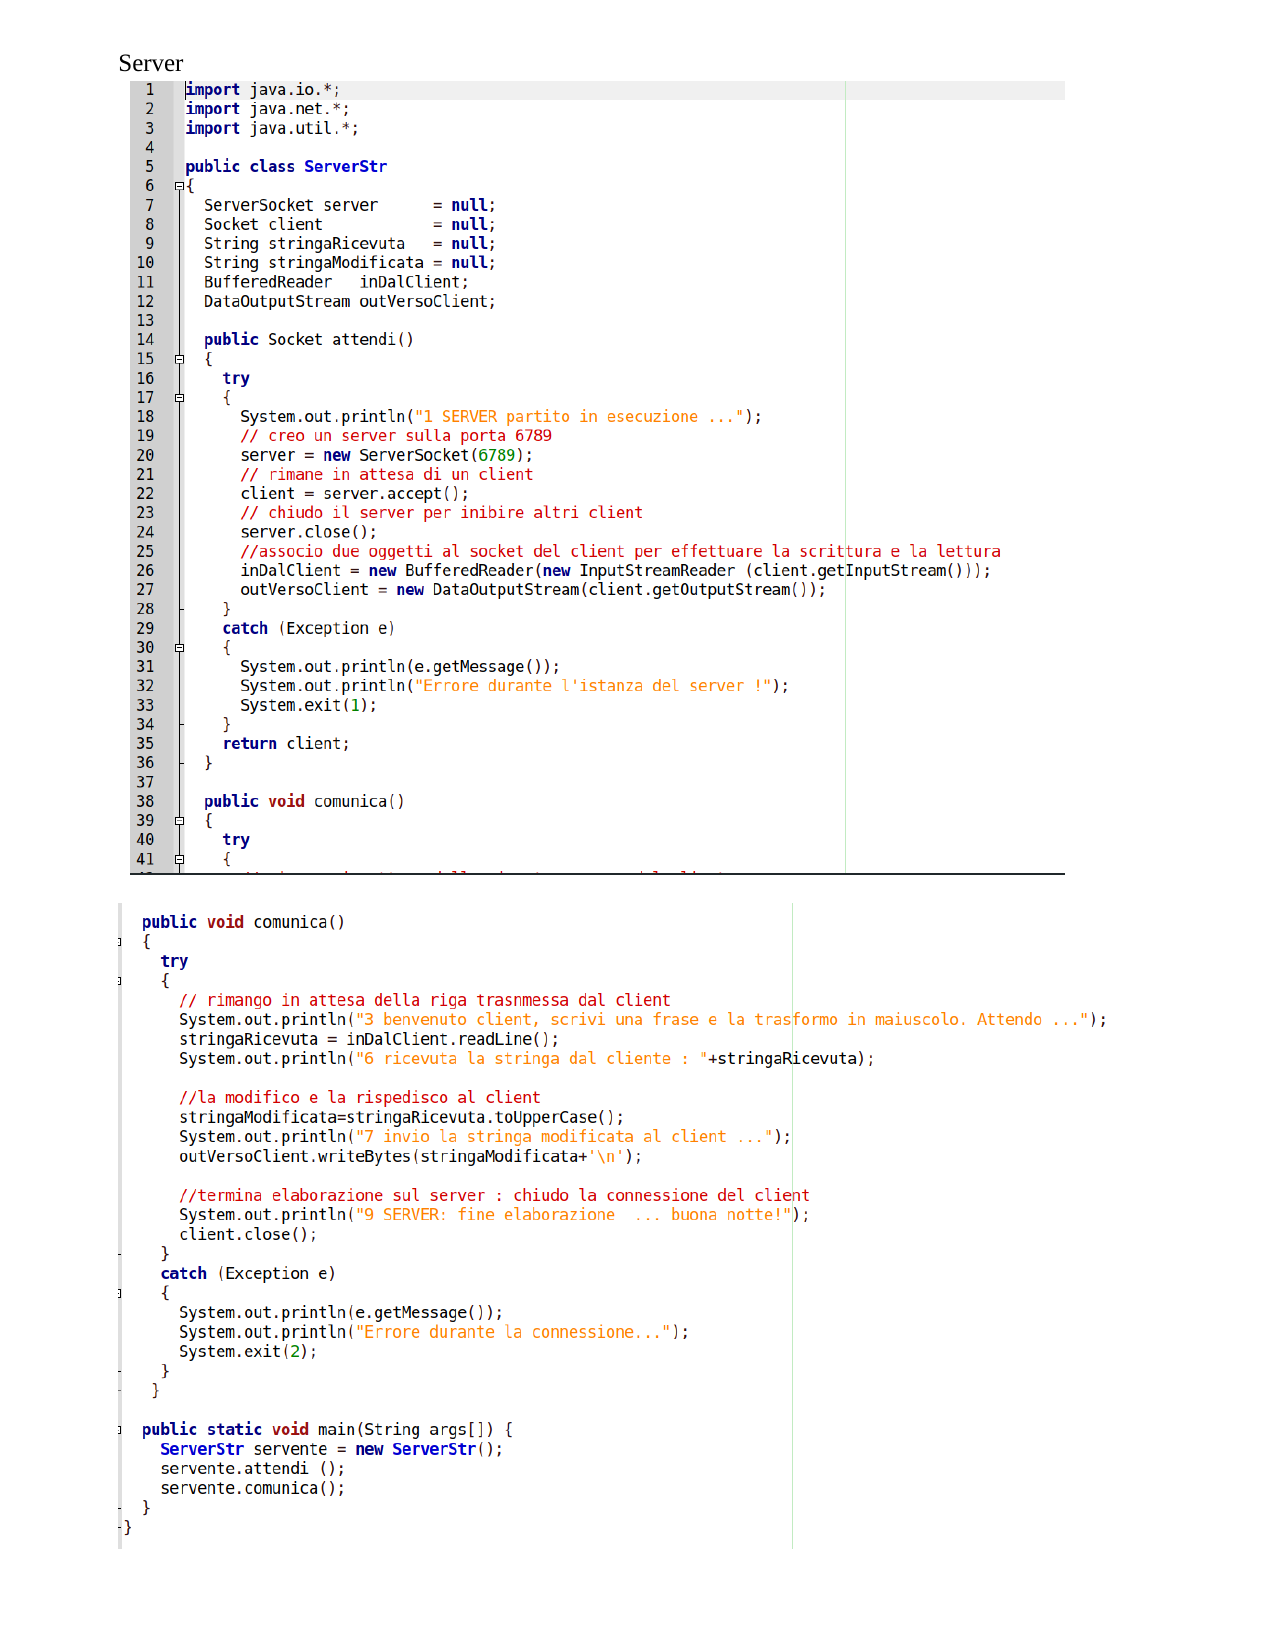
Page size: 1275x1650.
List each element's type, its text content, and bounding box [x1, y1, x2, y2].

text Server [118, 48, 1157, 77]
picture [130, 81, 1065, 875]
picture [118, 903, 1157, 1549]
